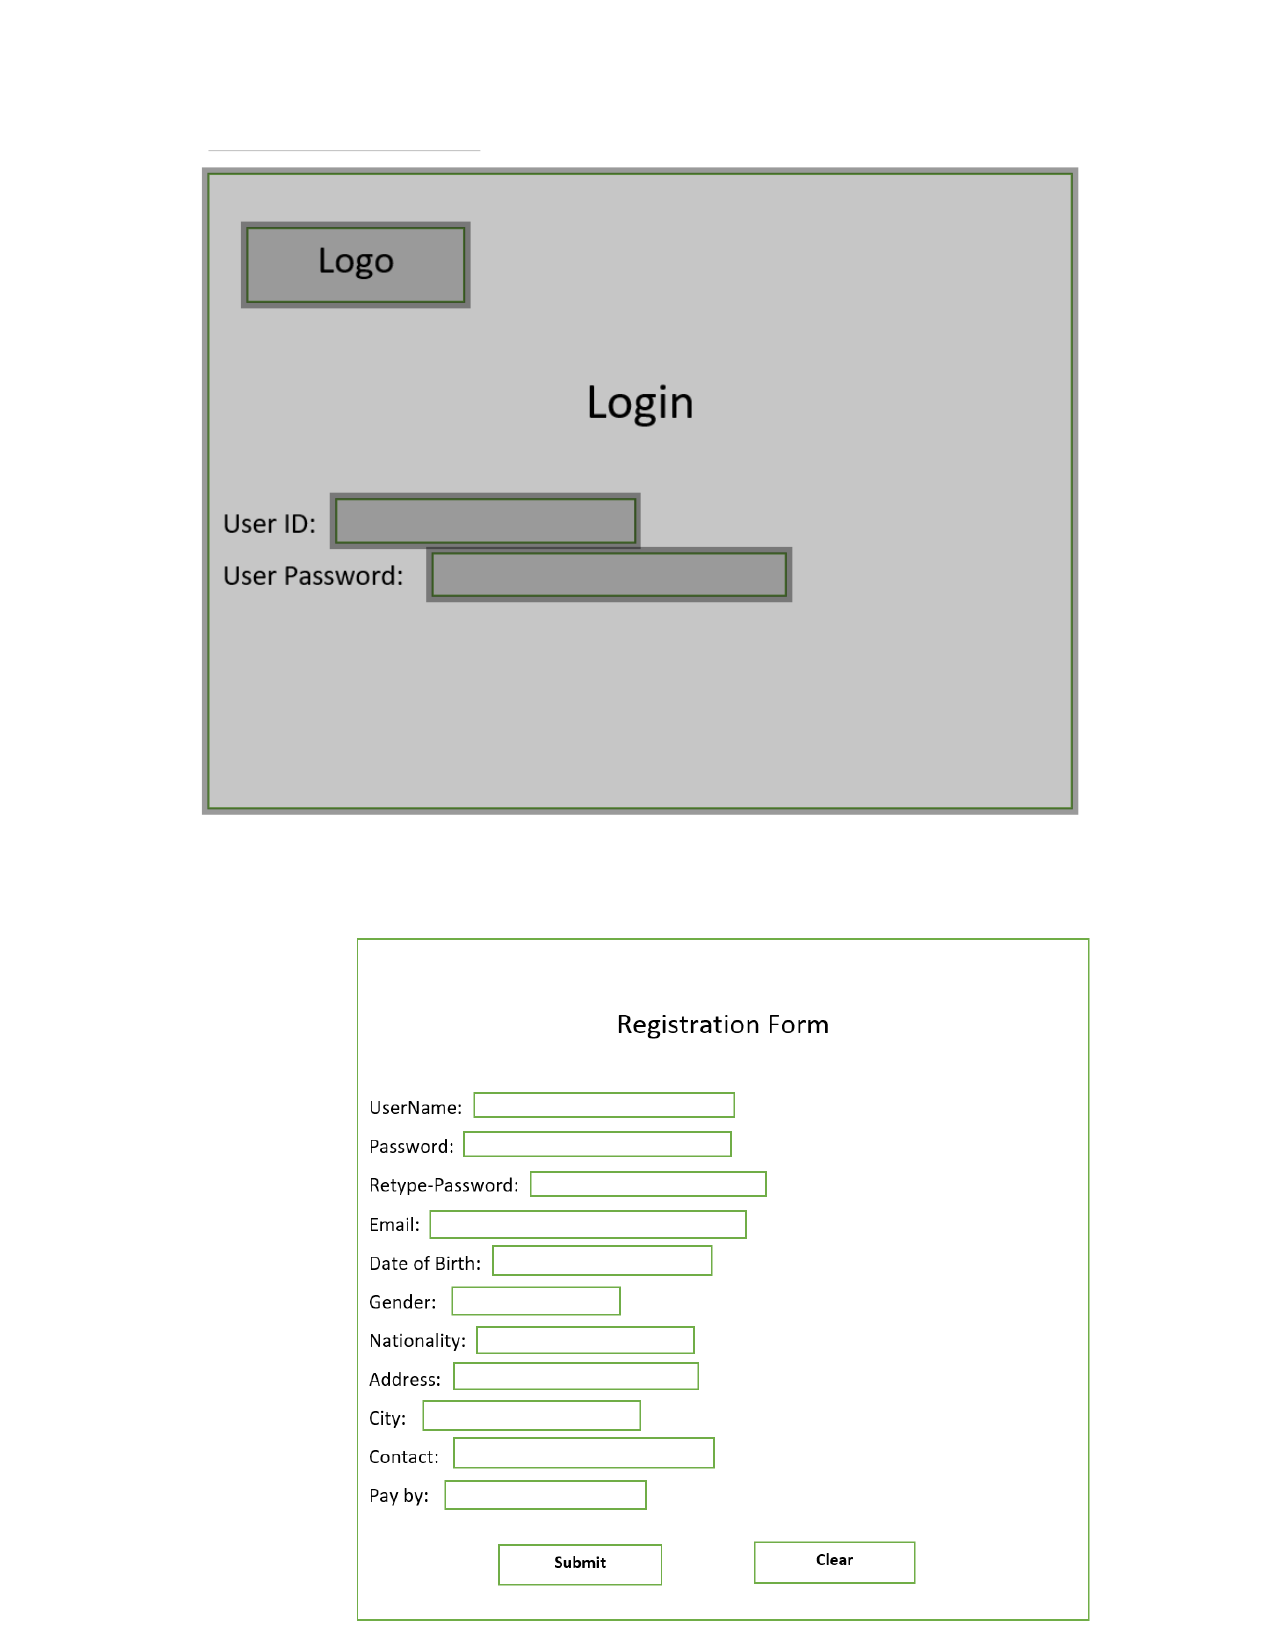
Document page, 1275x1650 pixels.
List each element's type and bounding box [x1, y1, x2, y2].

picture [321, 922, 1118, 1644]
picture [150, 150, 1125, 843]
